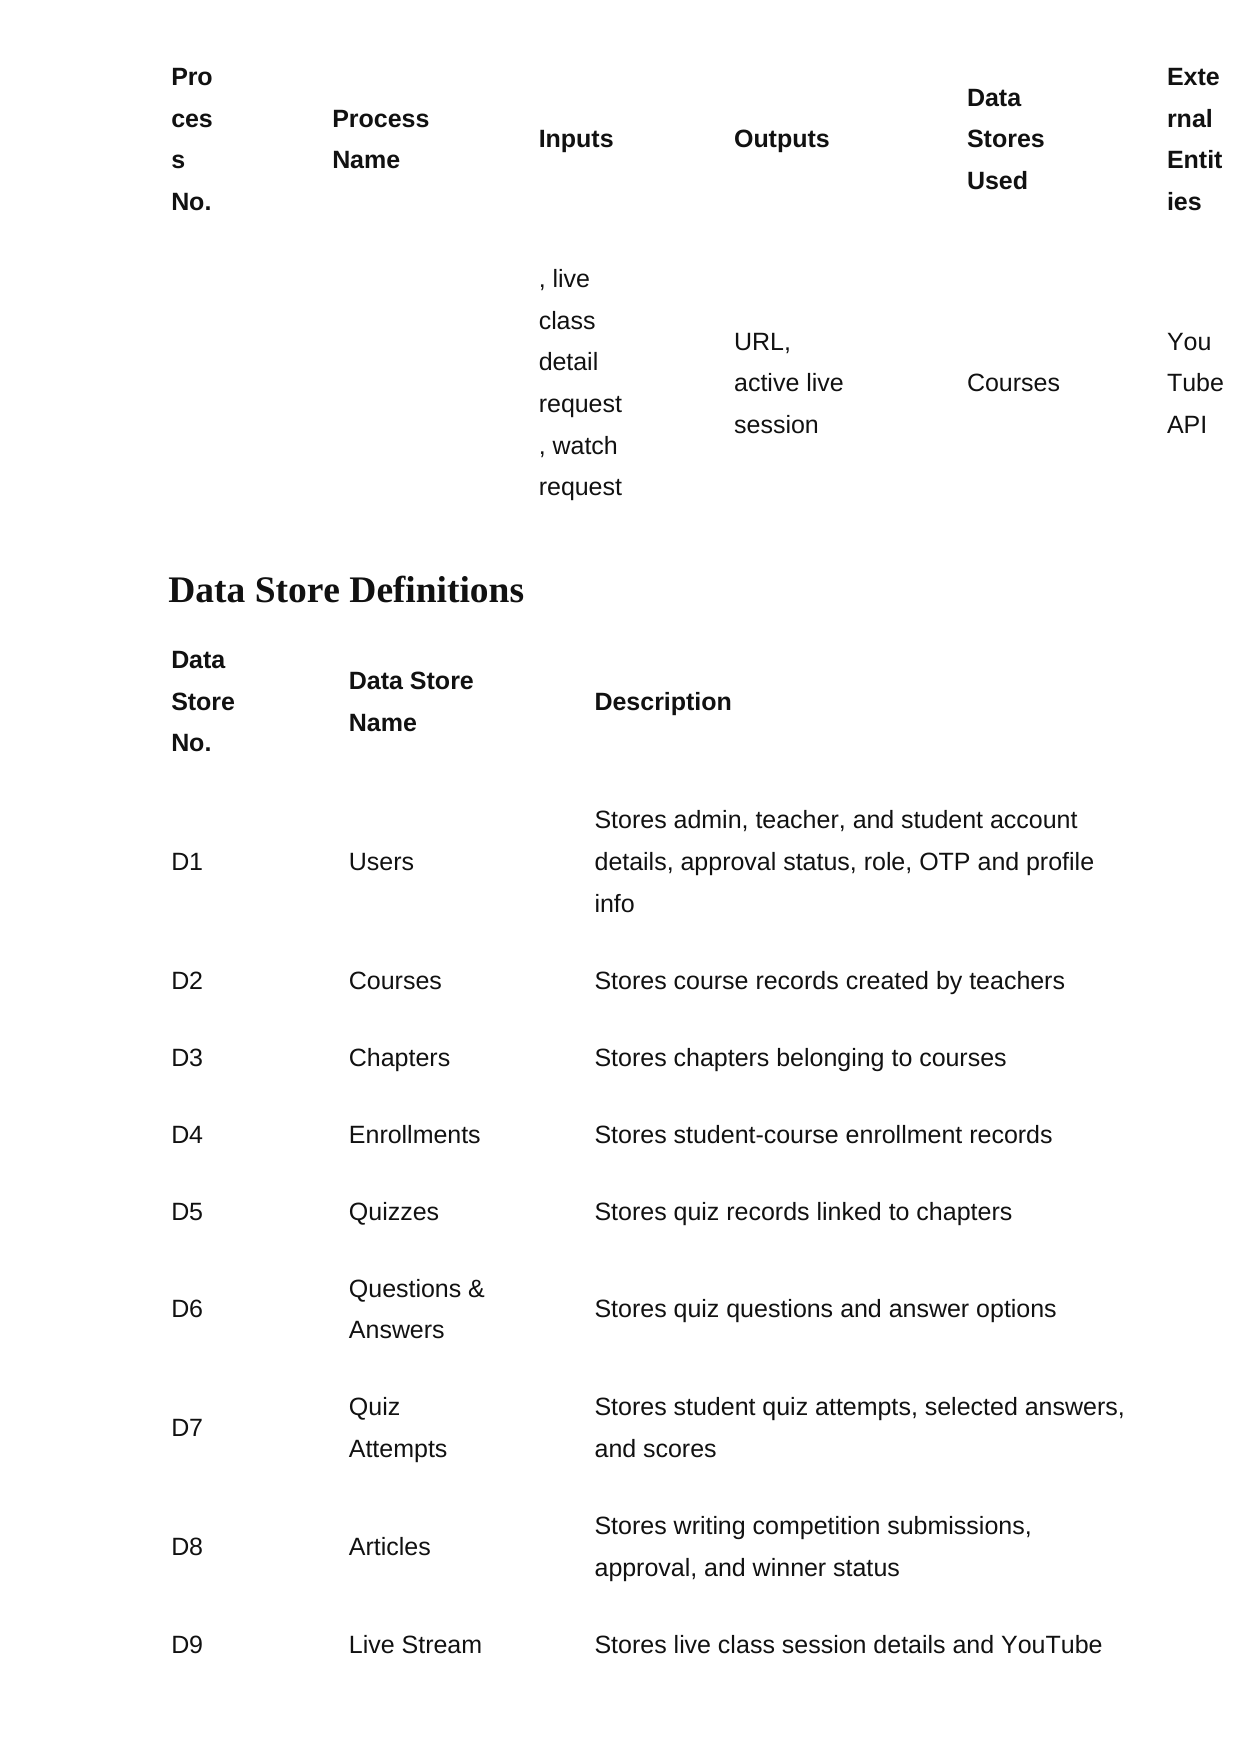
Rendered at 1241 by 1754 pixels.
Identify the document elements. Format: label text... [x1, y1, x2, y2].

table_cell YouTube API [1114, 261, 1240, 546]
table_cell Stores chapters belonging to courses [541, 1040, 1181, 1117]
table_cell Users [296, 803, 541, 963]
table_cell Chapters [296, 1040, 541, 1117]
table_cell Quizzes [296, 1194, 541, 1271]
table_cell Questions & Answers [296, 1271, 541, 1389]
table_cell Stores live class session details and YouTube [541, 1627, 1181, 1661]
table_header Process Name [279, 59, 486, 261]
table_cell Live Stream [296, 1627, 541, 1661]
table_cell Stores quiz questions and answer options [541, 1271, 1181, 1389]
table_cell Courses [914, 261, 1114, 546]
table_header Data Stores Used [914, 59, 1114, 261]
table_cell Enrollments [296, 1117, 541, 1194]
table_cell D5 [118, 1194, 296, 1271]
table_cell [118, 261, 279, 546]
table_cell D4 [118, 1117, 296, 1194]
table_header Data Store No. [118, 642, 296, 802]
table_cell D6 [118, 1271, 296, 1389]
table_cell Articles [296, 1508, 541, 1627]
table_cell D2 [118, 963, 296, 1040]
table_cell D8 [118, 1508, 296, 1627]
table_header Process No. [118, 59, 279, 261]
table_cell Stores student quiz attempts, selected answers, and scores [541, 1389, 1181, 1508]
table_cell Stores writing competition submissions, approval, and winner status [541, 1508, 1181, 1627]
table_cell D1 [118, 803, 296, 963]
table_cell Quiz Attempts [296, 1389, 541, 1508]
subtitle Data Store Definitions [168, 567, 1131, 610]
table_cell Stores student-course enrollment records [541, 1117, 1181, 1194]
table_cell Courses [296, 963, 541, 1040]
table_header Inputs [486, 59, 681, 261]
table_cell URL, active live session [681, 261, 914, 546]
table_cell Stores quiz records linked to chapters [541, 1194, 1181, 1271]
table_cell , live class detail request, watch request [486, 261, 681, 546]
table_header External Entities [1114, 59, 1240, 261]
table_cell D9 [118, 1627, 296, 1661]
table_cell D3 [118, 1040, 296, 1117]
table_cell D7 [118, 1389, 296, 1508]
table_header Description [541, 642, 1181, 802]
table_cell Stores admin, teacher, and student account details, approval status, role, OTP and profile info [541, 803, 1181, 963]
table_header Outputs [681, 59, 914, 261]
table_header Data Store Name [296, 642, 541, 802]
table_cell Stores course records created by teachers [541, 963, 1181, 1040]
table_cell [279, 261, 486, 546]
